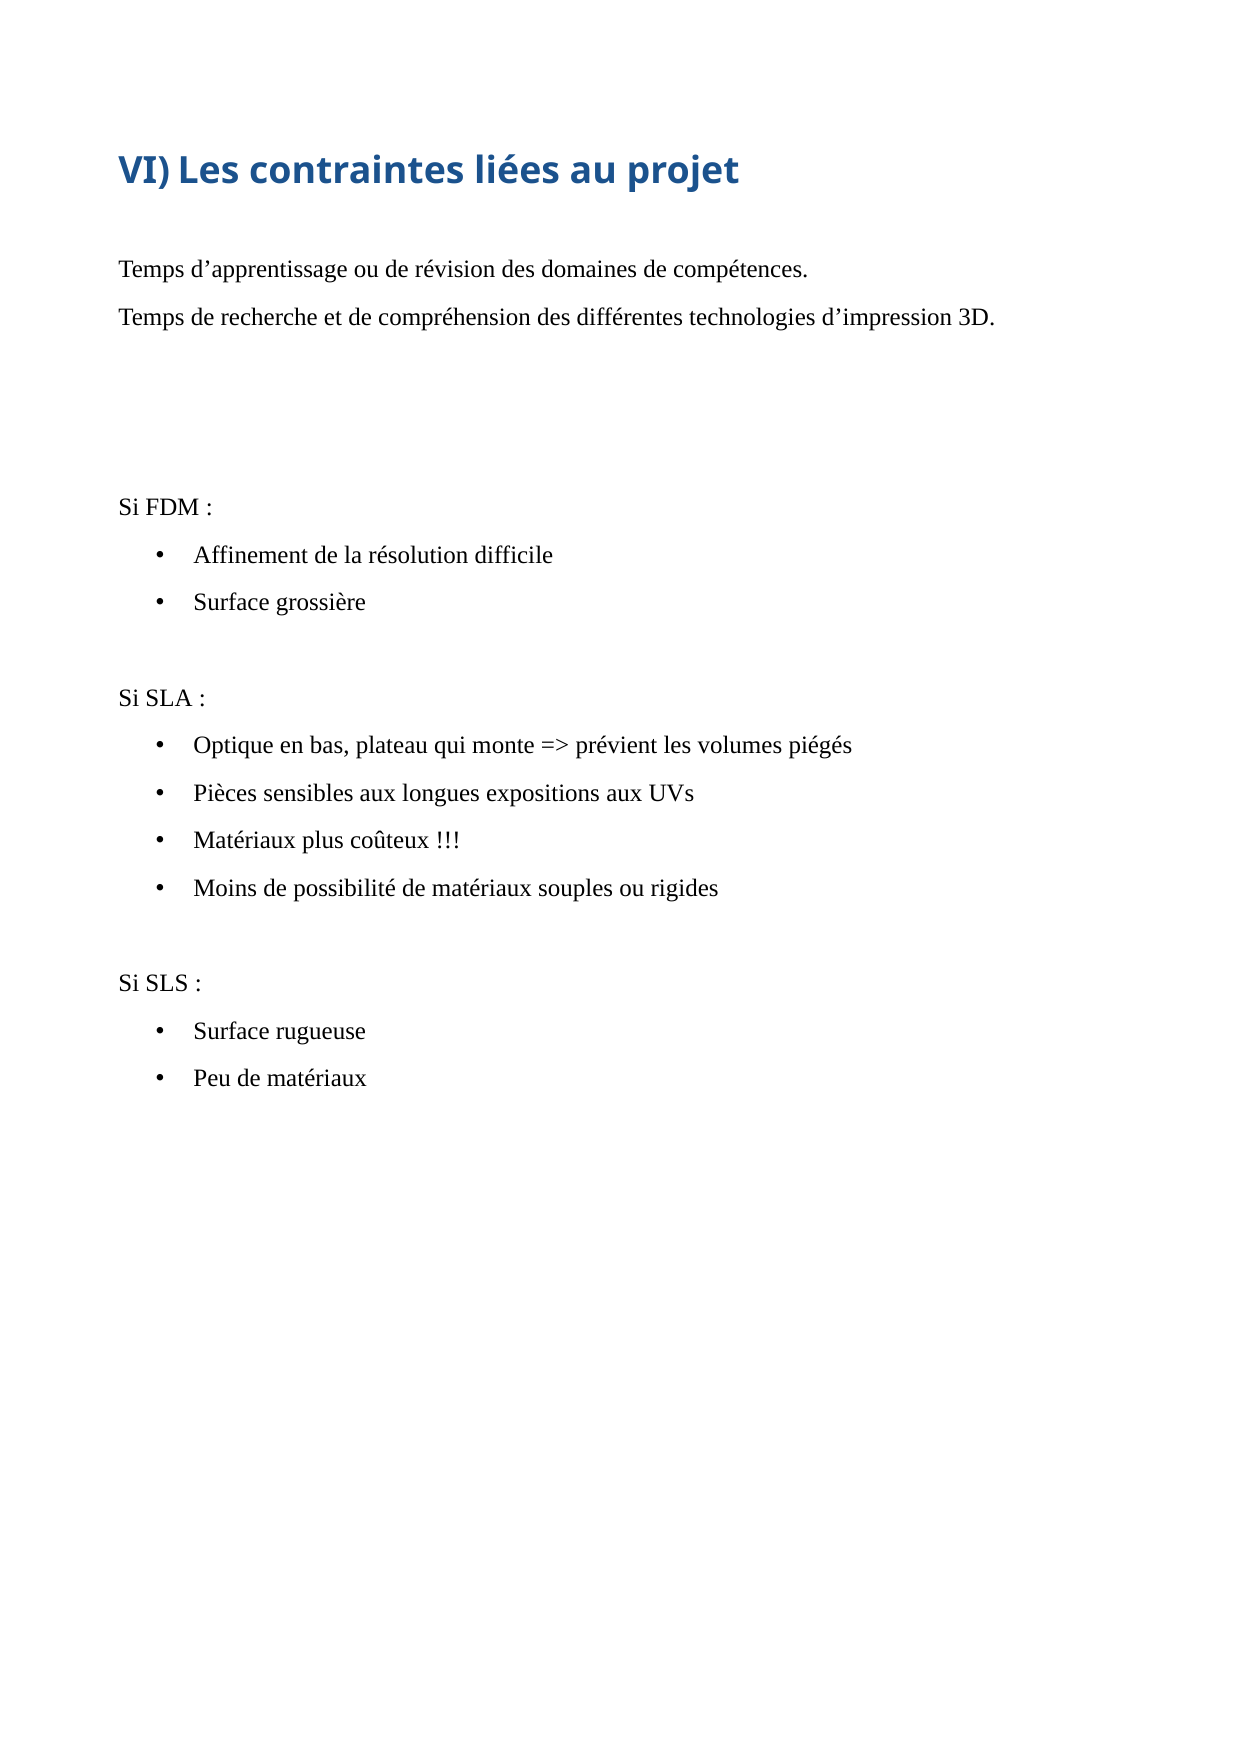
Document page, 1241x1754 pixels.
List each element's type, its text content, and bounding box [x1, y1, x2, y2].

list Matériaux plus coûteux !!! [156, 826, 1122, 854]
list Surface grossière [156, 587, 1122, 616]
text Temps d’apprentissage ou de révision des domaines de compétences. [118, 254, 1122, 283]
text Si SLA : [118, 683, 1122, 711]
list Affinement de la résolution difficile [156, 540, 1122, 569]
list Pièces sensibles aux longues expositions aux UVs [156, 778, 1122, 807]
text Si FDM : [118, 492, 1122, 521]
list Moins de possibilité de matériaux souples ou rigides [156, 873, 1122, 902]
text Si SLS : [118, 968, 1122, 997]
list Surface rugueuse [156, 1016, 1122, 1045]
text Temps de recherche et de compréhension des différentes technologies d’impression 3D. [118, 302, 1122, 331]
list Optique en bas, plateau qui monte => prévient les volumes piégés [156, 730, 1122, 759]
subtitle Les contraintes liées au projet [118, 143, 1122, 194]
list Peu de matériaux [156, 1063, 1122, 1092]
